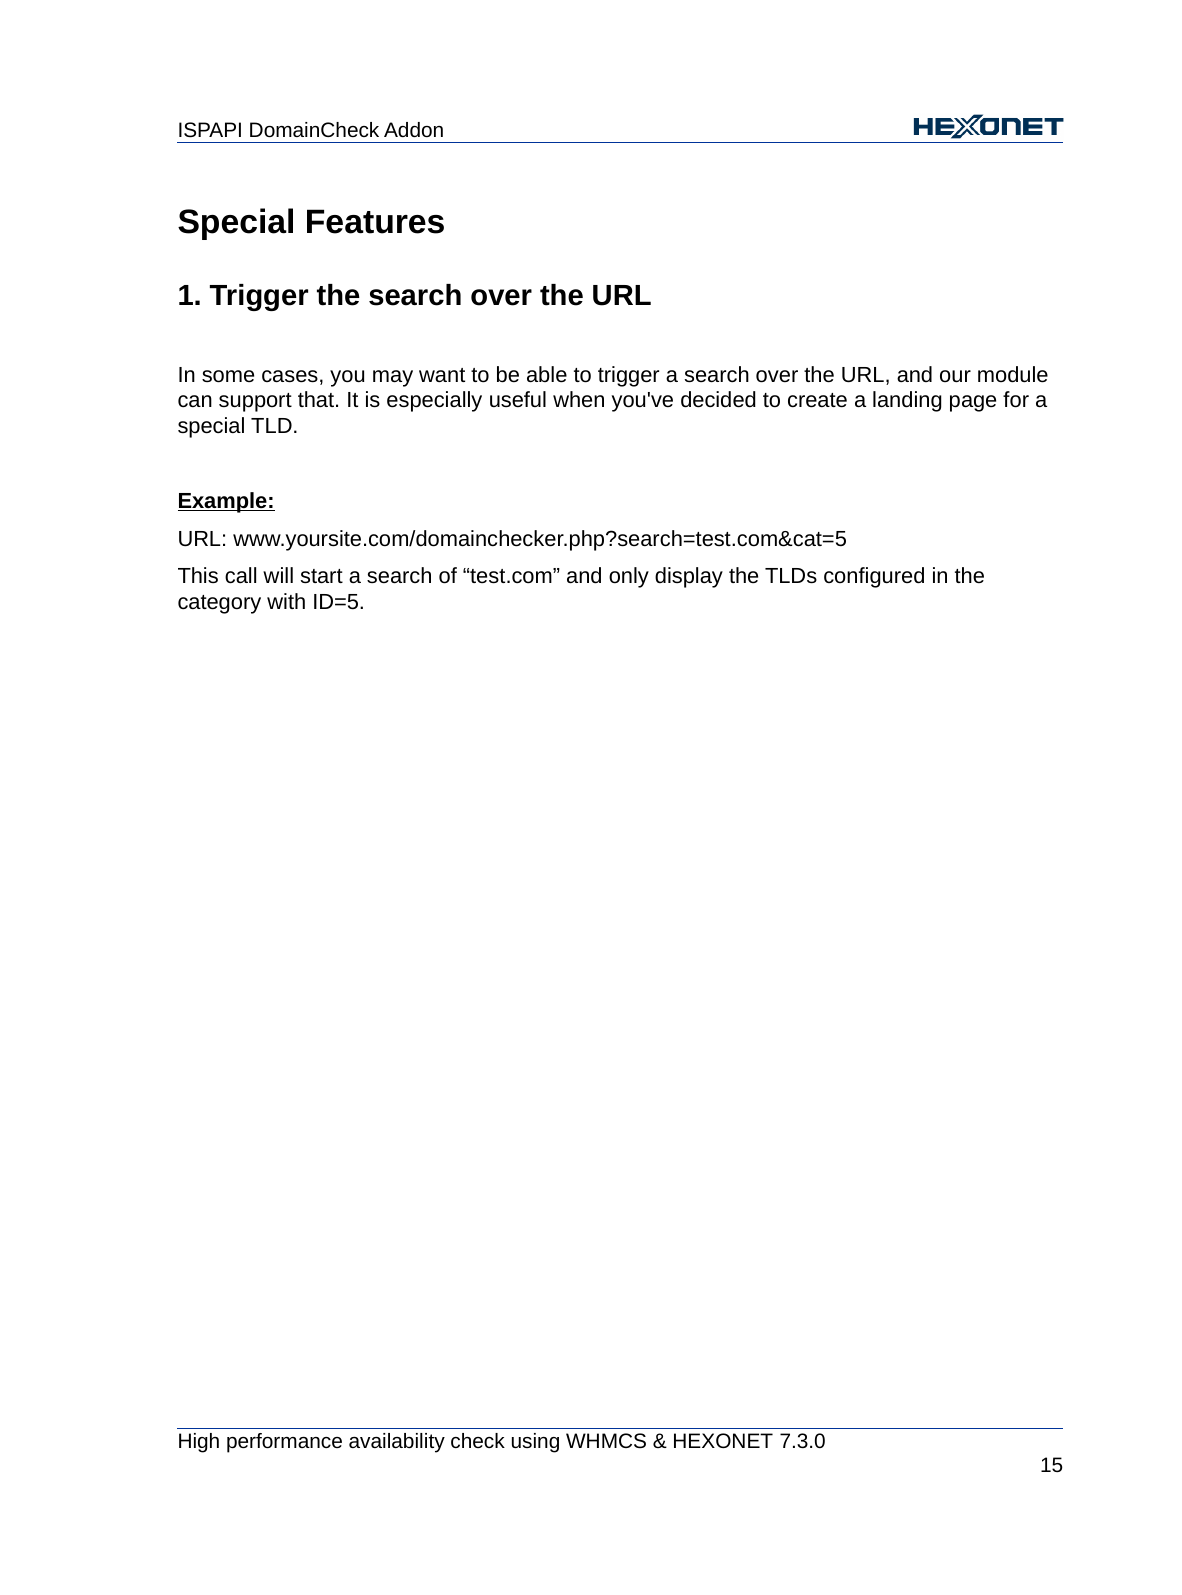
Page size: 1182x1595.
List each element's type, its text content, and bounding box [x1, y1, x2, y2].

text In some cases, you may want to be able to trigger a search over the URL, and our module can support that. It is especially useful when you've decided to create a landing page for a special TLD. [177, 362, 1063, 438]
subtitle Special Features [177, 202, 1063, 241]
text Example: [177, 488, 1063, 513]
picture [912, 113, 1065, 140]
text This call will start a search of “test.com” and only display the TLDs configured in the category with ID=5. [177, 563, 1063, 614]
subtitle 1. Trigger the search over the URL [177, 278, 1063, 312]
text URL: www.yoursite.com/domainchecker.php?search=test.com&cat=5 [177, 526, 1063, 551]
